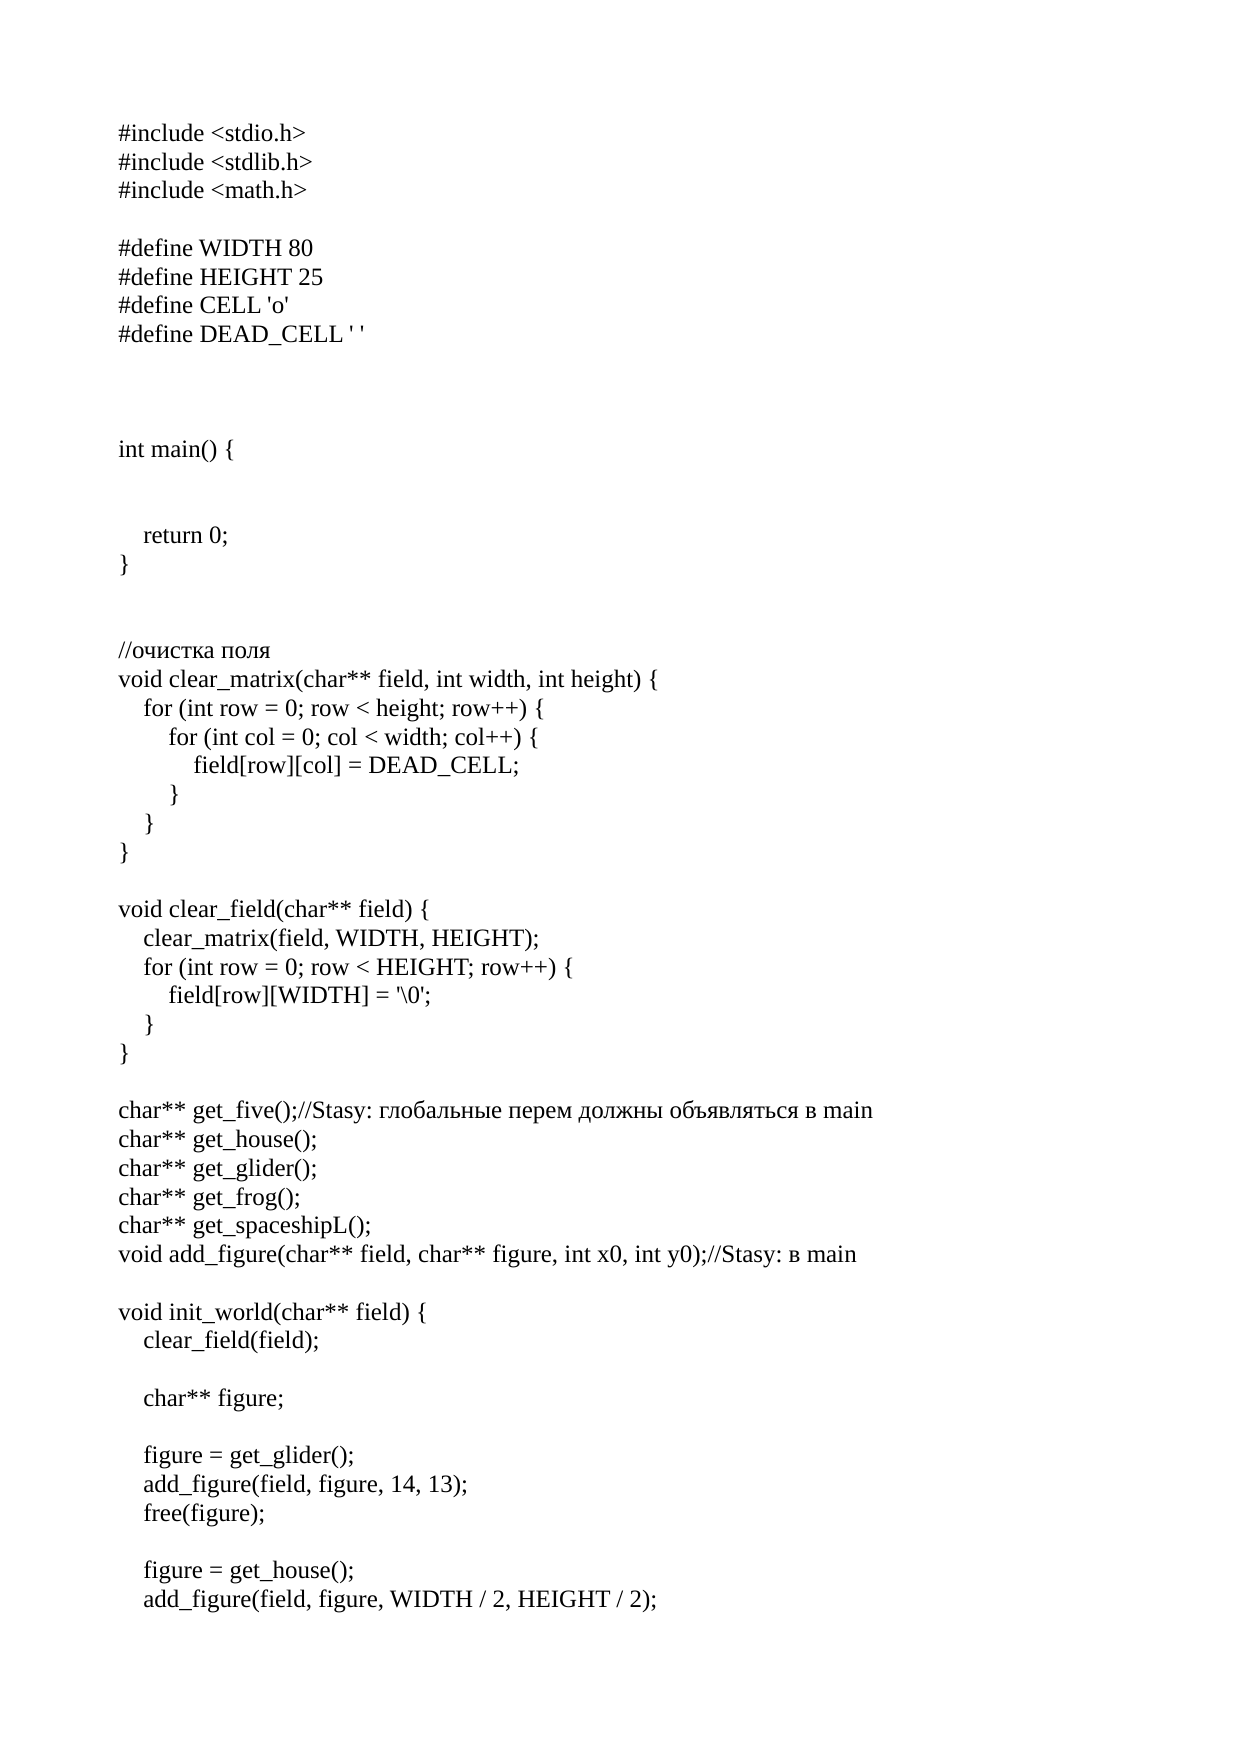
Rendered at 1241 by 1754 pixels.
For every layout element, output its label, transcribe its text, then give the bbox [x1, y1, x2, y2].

text #define HEIGHT 25 [118, 262, 1122, 291]
text //очистка поля [118, 636, 1122, 664]
text for (int row = 0; row < height; row++) { [118, 693, 1122, 722]
text void clear_matrix(char** field, int width, int height) { [118, 664, 1122, 693]
text field[row][WIDTH] = '\0'; [118, 981, 1122, 1009]
text for (int row = 0; row < HEIGHT; row++) { [118, 952, 1122, 981]
text figure = get_glider(); [118, 1441, 1122, 1469]
text } [118, 779, 1122, 808]
text } [118, 549, 1122, 578]
text #include <stdio.h> [118, 118, 1122, 147]
text clear_field(field); [118, 1326, 1122, 1354]
text field[row][col] = DEAD_CELL; [118, 751, 1122, 779]
text char** get_house(); [118, 1124, 1122, 1153]
text #define DEAD_CELL ' ' [118, 319, 1122, 348]
text add_figure(field, figure, 14, 13); [118, 1469, 1122, 1498]
text char** get_five();//Stasy: глобальные перем должны объявляться в main [118, 1096, 1122, 1124]
text void init_world(char** field) { [118, 1297, 1122, 1326]
text free(figure); [118, 1498, 1122, 1527]
text } [118, 1009, 1122, 1038]
text add_figure(field, figure, WIDTH / 2, HEIGHT / 2); [118, 1584, 1122, 1613]
text #define CELL 'o' [118, 291, 1122, 319]
text char** get_frog(); [118, 1182, 1122, 1211]
text char** get_spaceshipL(); [118, 1211, 1122, 1239]
text void clear_field(char** field) { [118, 894, 1122, 923]
text for (int col = 0; col < width; col++) { [118, 722, 1122, 751]
text figure = get_house(); [118, 1556, 1122, 1584]
text int main() { [118, 434, 1122, 463]
text #include <stdlib.h> [118, 147, 1122, 176]
text } [118, 1038, 1122, 1067]
text char** figure; [118, 1383, 1122, 1412]
text } [118, 837, 1122, 866]
text } [118, 808, 1122, 837]
text return 0; [118, 521, 1122, 549]
text #include <math.h> [118, 176, 1122, 204]
text char** get_glider(); [118, 1153, 1122, 1182]
text clear_matrix(field, WIDTH, HEIGHT); [118, 923, 1122, 952]
text void add_figure(char** field, char** figure, int x0, int y0);//Stasy: в main [118, 1239, 1122, 1268]
text #define WIDTH 80 [118, 233, 1122, 262]
